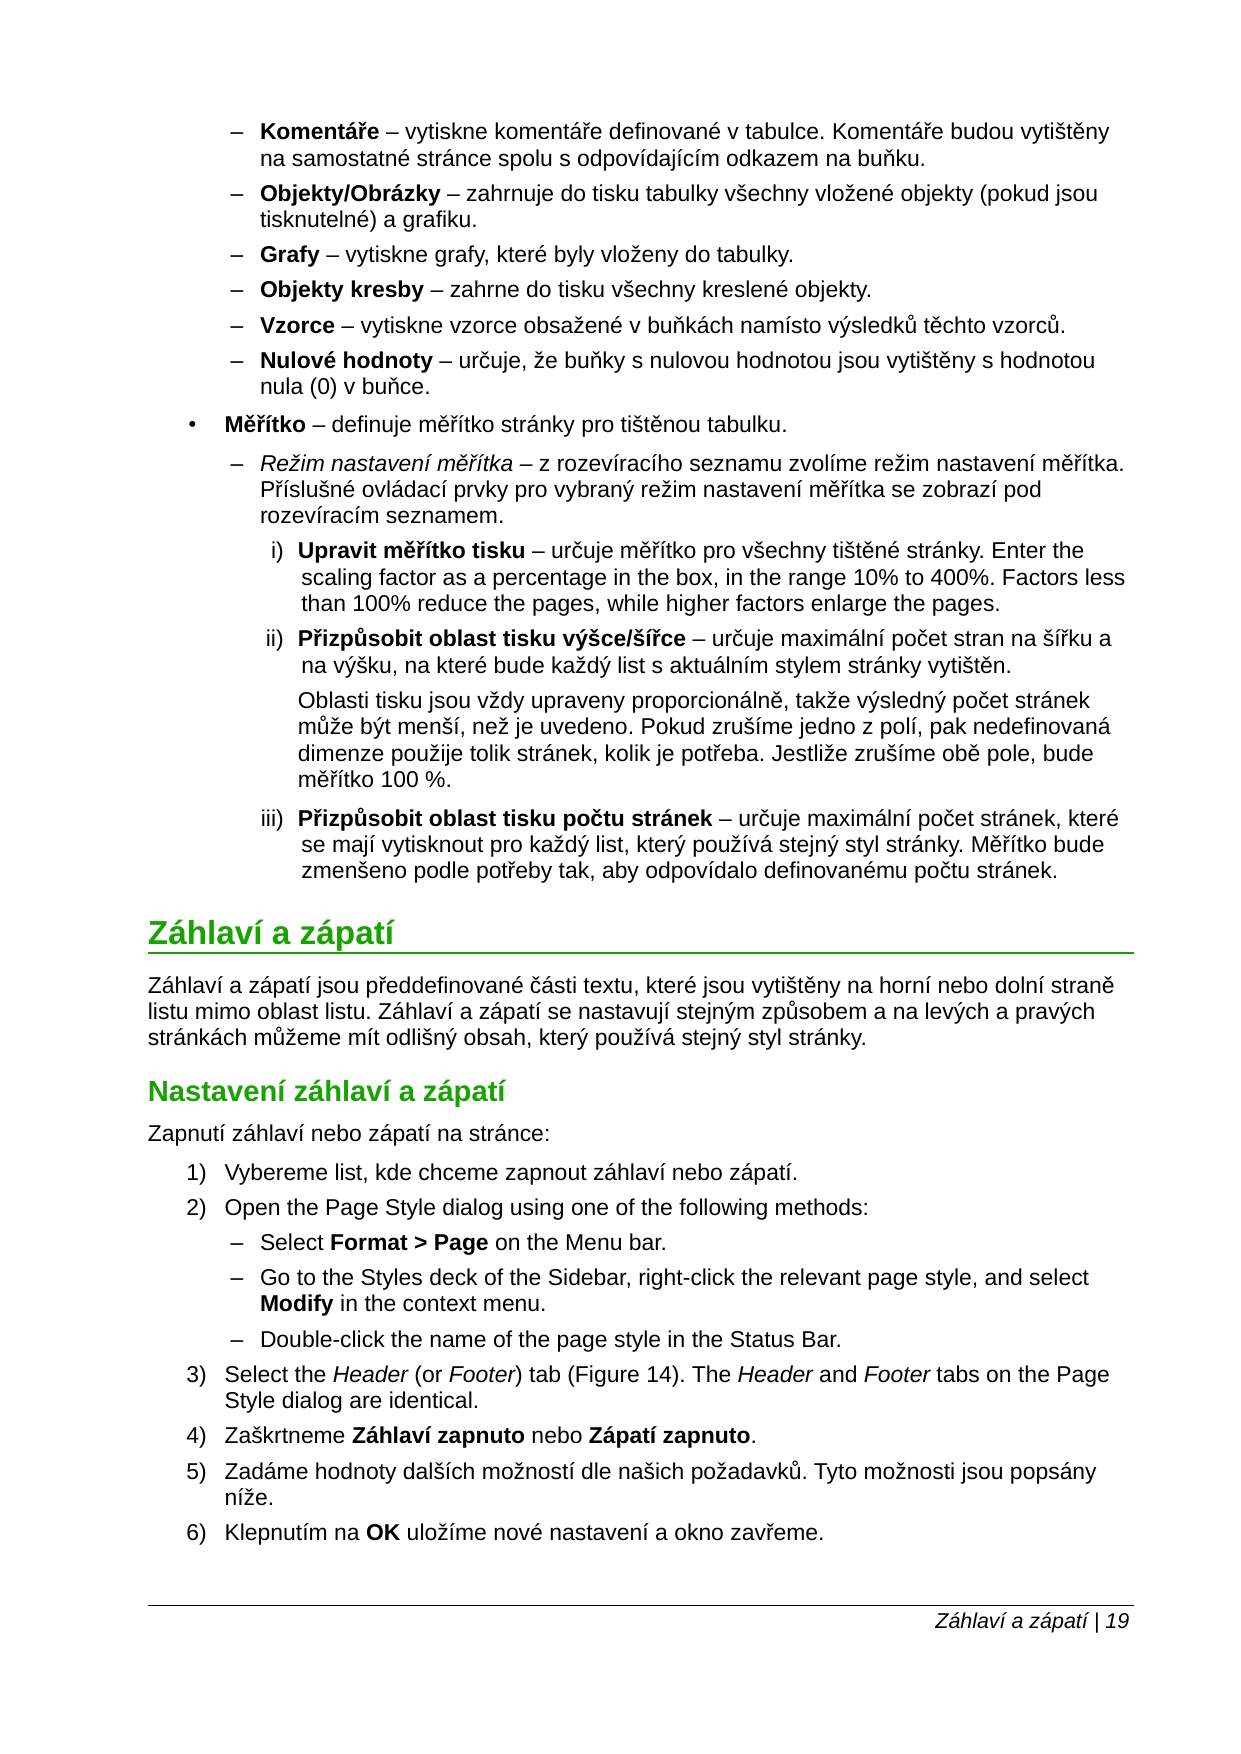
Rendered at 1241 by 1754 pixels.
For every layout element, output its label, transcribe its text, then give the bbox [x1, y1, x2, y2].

list Zaškrtneme Záhlaví zapnuto nebo Zápatí zapnuto. [207, 1422, 1134, 1449]
list Zadáme hodnoty dalších možností dle našich požadavků. Tyto možnosti jsou popsány níže. [207, 1458, 1134, 1510]
list Měřítko – definuje měřítko stránky pro tištěnou tabulku. [185, 408, 1134, 441]
text Oblasti tisku jsou vždy upraveny proporcionálně, takže výsledný počet stránek může být menší, než je uvedeno. Pokud zrušíme jedno z polí, pak nedefinovaná dimenze použije tolik stránek, kolik je potřeba. Jestliže zrušíme obě pole, bude měřítko 100 %. [298, 687, 1134, 792]
list Double-click the name of the page style in the Status Bar. [230, 1326, 1134, 1352]
text Záhlaví a zápatí jsou předdefinované části textu, které jsou vytištěny na horní nebo dolní straně listu mimo oblast listu. Záhlaví a zápatí se nastavují stejným způsobem a na levých a pravých stránkách můžeme mít odlišný obsah, který používá stejný styl stránky. [148, 972, 1134, 1051]
subtitle Nastavení záhlaví a zápatí [148, 1074, 1134, 1108]
list Přizpůsobit oblast tisku výšce/šířce – určuje maximální počet stran na šířku a na výšku, na které bude každý list s aktuálním stylem stránky vytištěn. [283, 625, 1134, 678]
list Objekty kresby – zahrne do tisku všechny kreslené objekty. [230, 276, 1134, 303]
list Komentáře – vytiskne komentáře definované v tabulce. Komentáře budou vytištěny na samostatné stránce spolu s odpovídajícím odkazem na buňku. [230, 118, 1134, 171]
list Nulové hodnoty – určuje, že buňky s nulovou hodnotou jsou vytištěny s hodnotou nula (0) v buňce. [230, 347, 1134, 399]
list Grafy – vytiskne grafy, které byly vloženy do tabulky. [230, 241, 1134, 268]
list Objekty/Obrázky – zahrnuje do tisku tabulky všechny vložené objekty (pokud jsou tisknutelné) a grafiku. [230, 180, 1134, 232]
list Open the Page Style dialog using one of the following methods: [207, 1194, 1134, 1220]
list Select the Header (or Footer) tab (Figure 14). The Header and Footer tabs on the Page Style dialog are identical. [207, 1361, 1134, 1413]
list Upravit měřítko tisku – určuje měřítko pro všechny tištěné stránky. Enter the scaling factor as a percentage in the box, in the range 10% to 400%. Factors less than 100% reduce the pages, while higher factors enlarge the pages. [283, 537, 1134, 616]
list Vzorce – vytiskne vzorce obsažené v buňkách namísto výsledků těchto vzorců. [230, 312, 1134, 338]
list Přizpůsobit oblast tisku počtu stránek – určuje maximální počet stránek, které se mají vytisknout pro každý list, který používá stejný styl stránky. Měřítko bude zmenšeno podle potřeby tak, aby odpovídalo definovanému počtu stránek. [283, 805, 1134, 884]
list Režim nastavení měřítka – z rozevíracího seznamu zvolíme režim nastavení měřítka. Příslušné ovládací prvky pro vybraný režim nastavení měřítka se zobrazí pod rozevíracím seznamem. [230, 449, 1134, 528]
list Vybereme list, kde chceme zapnout záhlaví nebo zápatí. [207, 1158, 1134, 1185]
list Klepnutím na OK uložíme nové nastavení a okno zavřeme. [207, 1519, 1134, 1546]
list Go to the Styles deck of the Sidebar, right-click the relevant page style, and select Modify in the context menu. [230, 1264, 1134, 1317]
list Select Format > Page on the Menu bar. [230, 1229, 1134, 1255]
text Zapnutí záhlaví nebo zápatí na stránce: [148, 1119, 1134, 1146]
subtitle Záhlaví a zápatí [148, 913, 1134, 952]
